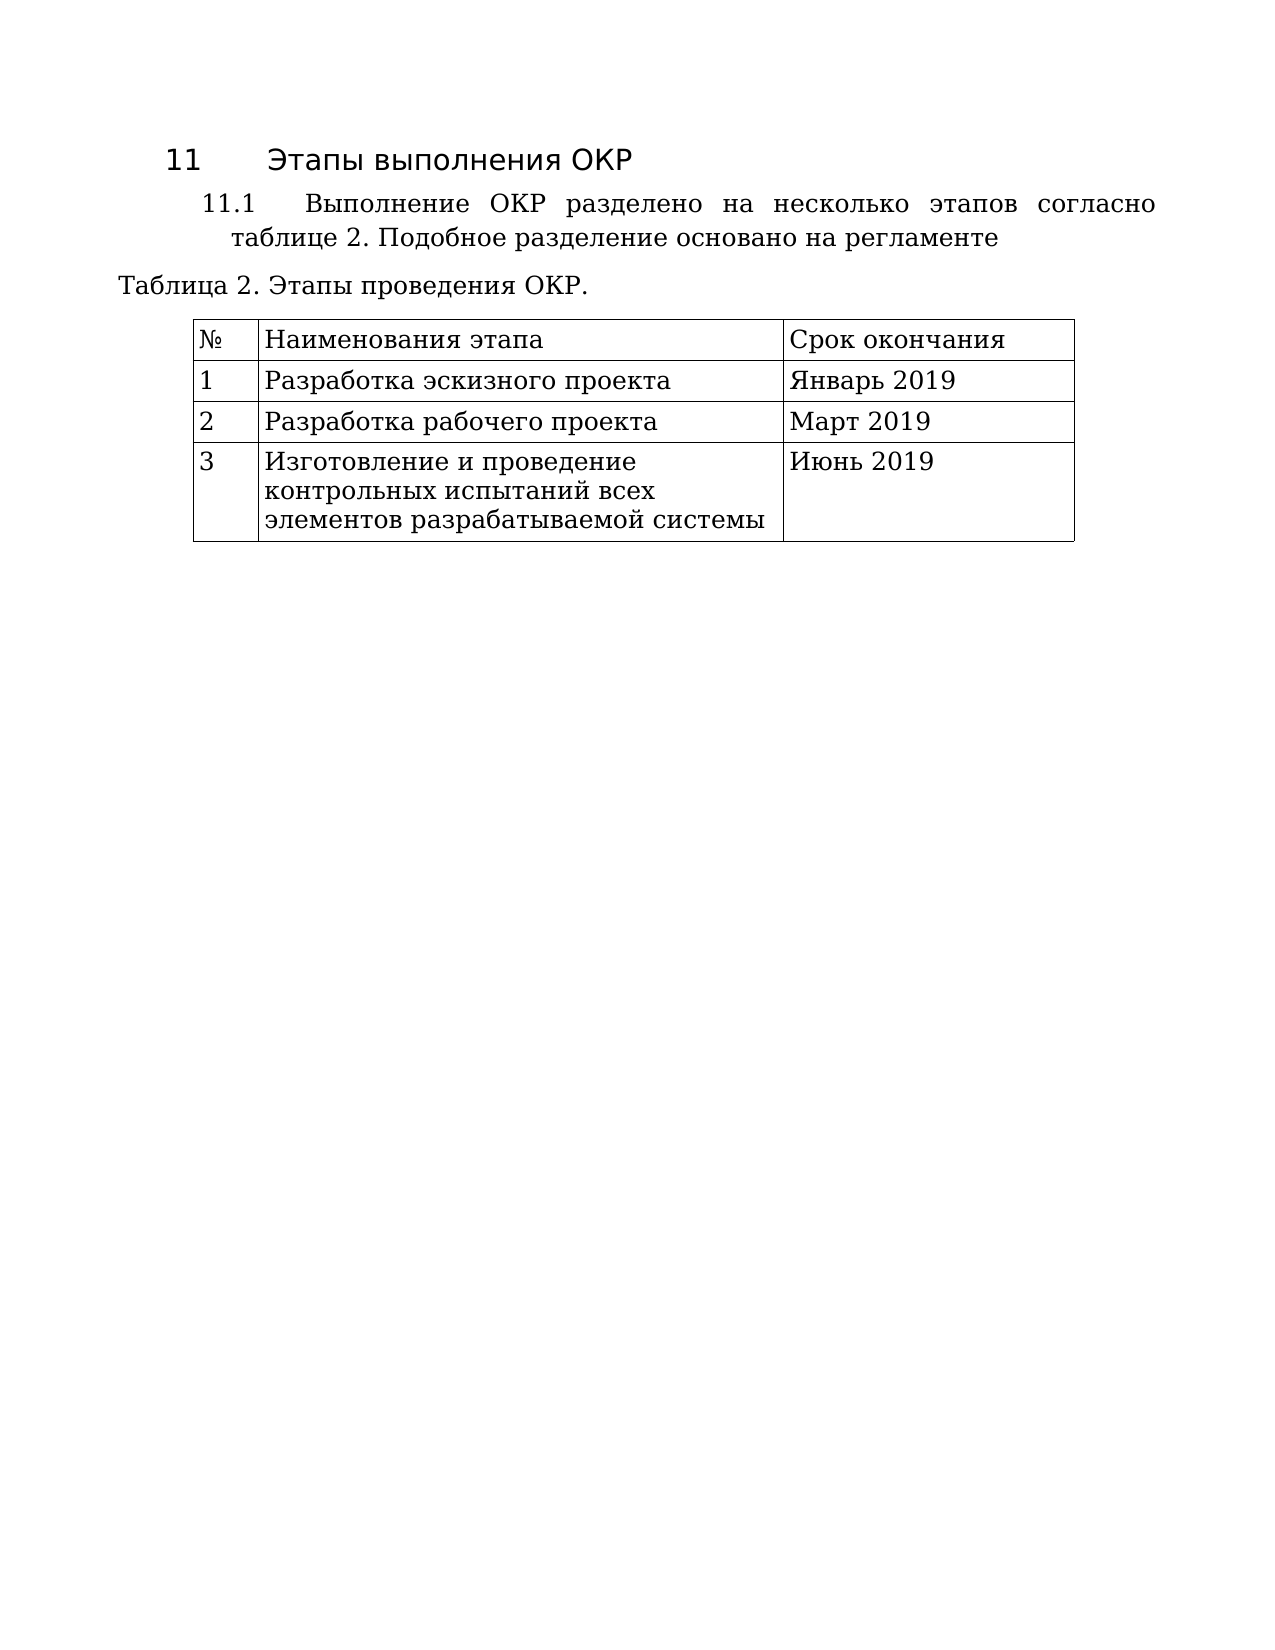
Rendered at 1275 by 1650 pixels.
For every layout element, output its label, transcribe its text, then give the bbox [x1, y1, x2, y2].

text Таблица 2. Этапы проведения ОКР. [118, 271, 1157, 300]
table_cell Разработка эскизного проекта [259, 361, 783, 401]
table_cell Изготовление и проведение контрольных испытаний всех элементов разрабатываемой системы [259, 443, 783, 541]
table_cell 1 [194, 361, 258, 401]
list Выполнение ОКР разделено на несколько этапов согласно таблице 2. Подобное разделение основано на регламенте [193, 189, 1157, 252]
table_header Наименования этапа [259, 320, 783, 360]
table_cell 3 [194, 443, 258, 541]
table_cell Июнь 2019 [784, 443, 1074, 541]
table_cell Разработка рабочего проекта [259, 402, 783, 442]
table_cell Январь 2019 [784, 361, 1074, 401]
table_header № [194, 320, 258, 360]
table_cell Март 2019 [784, 402, 1074, 442]
table_header Срок окончания [784, 320, 1074, 360]
subtitle Этапы выполнения ОКР [156, 143, 1157, 177]
table_cell 2 [194, 402, 258, 442]
